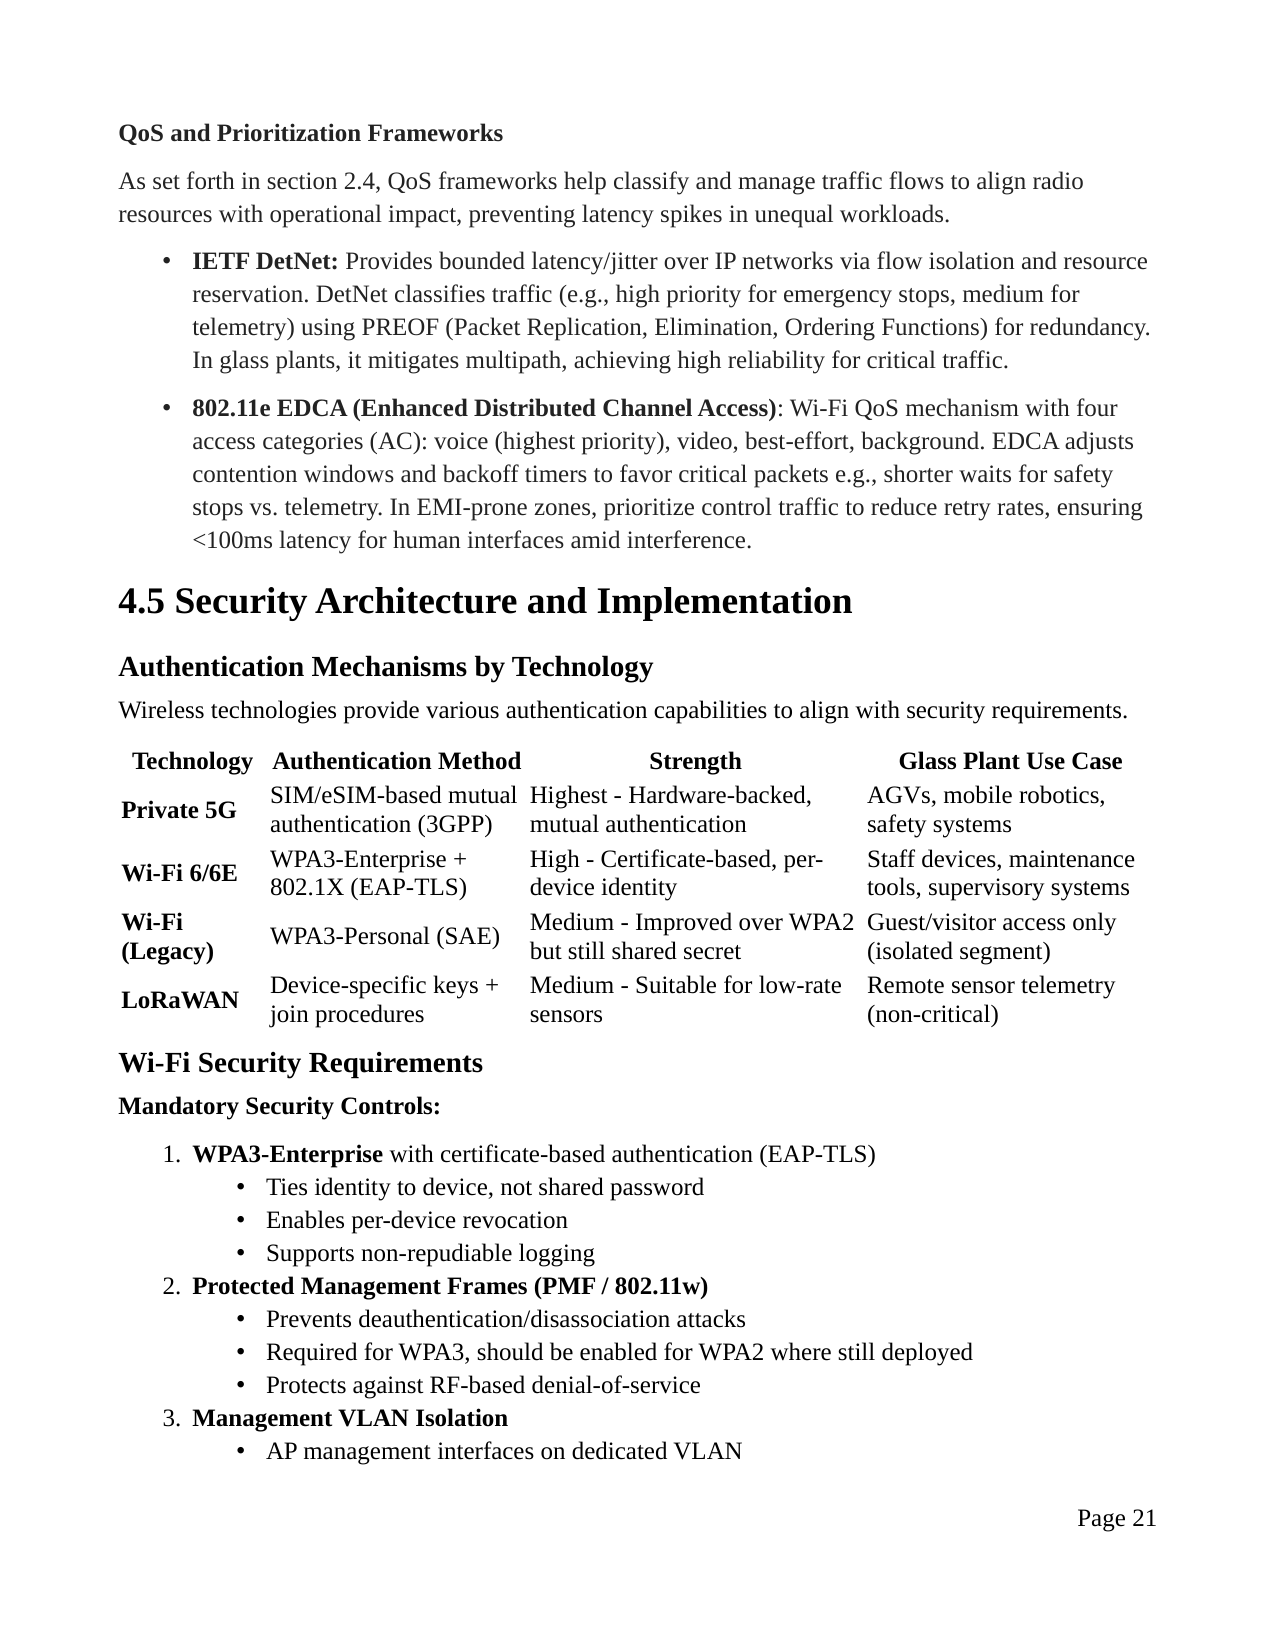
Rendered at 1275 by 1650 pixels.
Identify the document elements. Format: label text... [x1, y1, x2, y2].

table_cell Guest/visitor access only (isolated segment) [864, 904, 1157, 967]
table_cell Medium - Improved over WPA2 but still shared secret [527, 904, 864, 967]
table_cell Wi-Fi 6/6E [118, 841, 267, 904]
list Ties identity to device, not shared password [236, 1172, 1157, 1201]
text Mandatory Security Controls: [118, 1091, 1157, 1120]
table_cell WPA3-Enterprise + 802.1X (EAP-TLS) [267, 841, 527, 904]
table_cell Highest - Hardware-backed, mutual authentication [527, 778, 864, 841]
subtitle Wi-Fi Security Requirements [118, 1045, 1157, 1079]
list Protects against RF-based denial-of-service [236, 1370, 1157, 1399]
subtitle QoS and Prioritization Frameworks [118, 118, 1157, 147]
table_cell Private 5G [118, 778, 267, 841]
table_cell AGVs, mobile robotics, safety systems [864, 778, 1157, 841]
table_cell High - Certificate-based, per-device identity [527, 841, 864, 904]
text Wireless technologies provide various authentication capabilities to align with security requirements. [118, 695, 1157, 724]
list AP management interfaces on dedicated VLAN [236, 1436, 1157, 1465]
list 802.11e EDCA (Enhanced Distributed Channel Access): Wi-Fi QoS mechanism with four access categories (AC): voice (highest priority), video, best-effort, background. EDCA adjusts contention windows and backoff timers to favor critical packets e.g., shorter waits for safety stops vs. telemetry. In EMI-prone zones, prioritize control traffic to reduce retry rates, ensuring <100ms latency for human interfaces amid interference. [162, 393, 1157, 554]
list Prevents deauthentication/disassociation attacks [236, 1304, 1157, 1333]
list Supports non-repudiable logging [236, 1238, 1157, 1267]
table_header Authentication Method [267, 743, 527, 777]
list Management VLAN Isolation [162, 1403, 1157, 1432]
table_header Technology [118, 743, 267, 777]
list Protected Management Frames (PMF / 802.11w) [162, 1271, 1157, 1300]
table_cell Staff devices, maintenance tools, supervisory systems [864, 841, 1157, 904]
table_cell Medium - Suitable for low-rate sensors [527, 968, 864, 1031]
list Enables per-device revocation [236, 1205, 1157, 1234]
table_header Glass Plant Use Case [864, 743, 1157, 777]
list Required for WPA3, should be enabled for WPA2 where still deployed [236, 1337, 1157, 1366]
table_cell SIM/eSIM-based mutual authentication (3GPP) [267, 778, 527, 841]
table_cell Remote sensor telemetry (non-critical) [864, 968, 1157, 1031]
table_cell Wi-Fi (Legacy) [118, 904, 267, 967]
list IETF DetNet: Provides bounded latency/jitter over IP networks via flow isolation and resource reservation. DetNet classifies traffic (e.g., high priority for emergency stops, medium for telemetry) using PREOF (Packet Replication, Elimination, Ordering Functions) for redundancy. In glass plants, it mitigates multipath, achieving high reliability for critical traffic. [162, 246, 1157, 374]
table_cell LoRaWAN [118, 968, 267, 1031]
table_header Strength [527, 743, 864, 777]
table_cell Device-specific keys + join procedures [267, 968, 527, 1031]
table_cell WPA3-Personal (SAE) [267, 904, 527, 967]
subtitle 4.5 Security Architecture and Implementation [118, 579, 1157, 622]
text As set forth in section 2.4, QoS frameworks help classify and manage traffic flows to align radio resources with operational impact, preventing latency spikes in unequal workloads. [118, 166, 1157, 227]
list WPA3-Enterprise with certificate-based authentication (EAP-TLS) [162, 1139, 1157, 1168]
subtitle Authentication Mechanisms by Technology [118, 649, 1157, 683]
